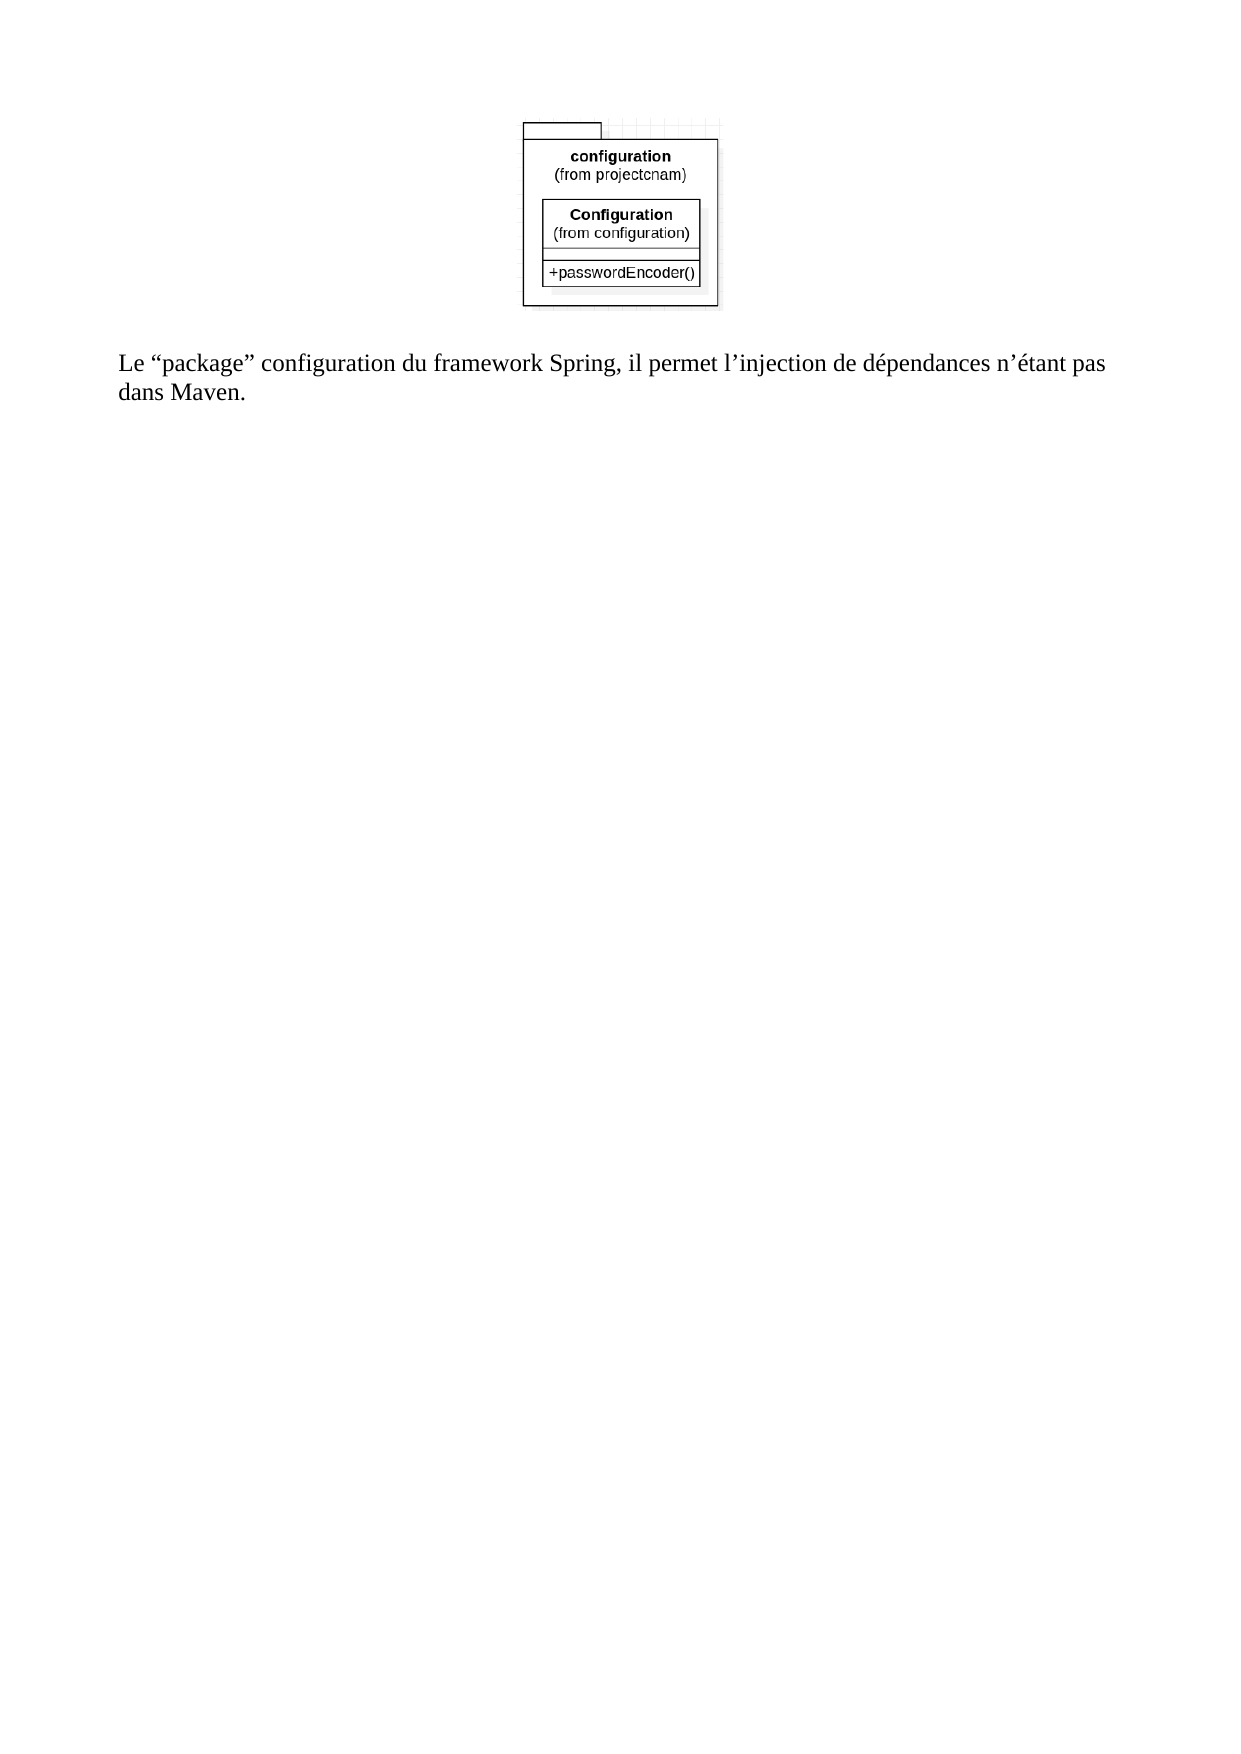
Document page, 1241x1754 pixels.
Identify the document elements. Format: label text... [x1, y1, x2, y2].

text Le “package” configuration du framework Spring, il permet l’injection de dépendances n’étant pas dans Maven. [118, 348, 1122, 406]
picture [516, 118, 724, 311]
